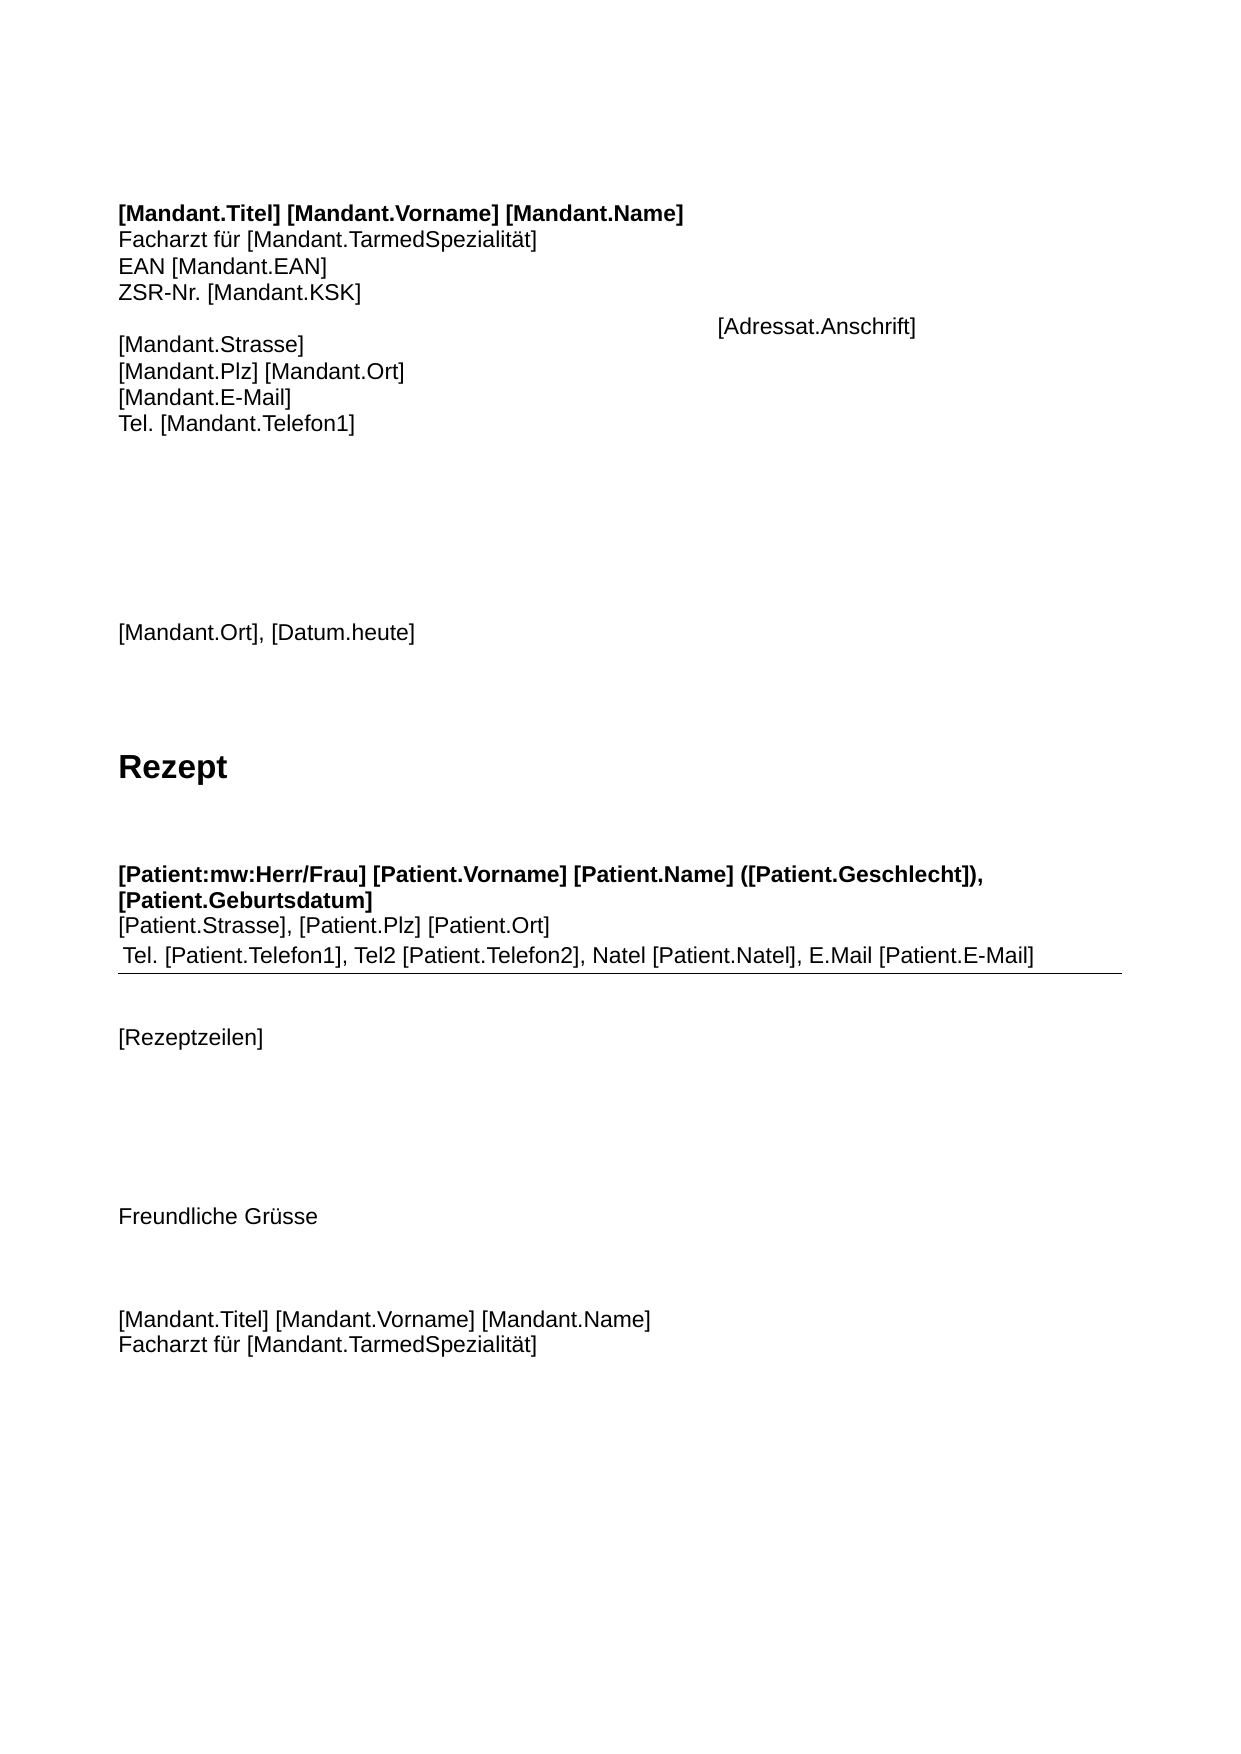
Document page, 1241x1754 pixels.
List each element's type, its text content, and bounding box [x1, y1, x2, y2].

text [Rezeptzeilen] [118, 1024, 1122, 1050]
text [Mandant.Strasse] [118, 332, 717, 358]
text Freundliche Grüsse [118, 1204, 1122, 1229]
text Facharzt für [Mandant.TarmedSpezialität] [118, 227, 1122, 253]
text [Mandant.E-Mail] [118, 385, 717, 410]
text [Mandant.Titel] [Mandant.Vorname] [Mandant.Name] [118, 1306, 1122, 1332]
text [Mandant.Ort], [Datum.heute] [118, 620, 1122, 645]
text ZSR-Nr. [Mandant.KSK] [118, 280, 1122, 305]
text EAN [Mandant.EAN] [118, 253, 1122, 279]
text [Patient.Strasse], [Patient.Plz] [Patient.Ort] [118, 913, 1122, 939]
text [Mandant.Titel] [Mandant.Vorname] [Mandant.Name] [118, 201, 1122, 227]
text [Adressat.Anschrift] [717, 314, 1154, 339]
text [Patient:mw:Herr/Frau] [Patient.Vorname] [Patient.Name] ([Patient.Geschlecht]), [Patient.Geburtsdatum] [118, 862, 1122, 913]
text [Mandant.Plz] [Mandant.Ort] [118, 358, 717, 384]
text Rezept [118, 748, 1122, 785]
text Tel. [Mandant.Telefon1] [118, 411, 717, 437]
text Facharzt für [Mandant.TarmedSpezialität] [118, 1332, 1122, 1358]
text Tel. [Patient.Telefon1], Tel2 [Patient.Telefon2], Natel [Patient.Natel], E.Mail [Patient.E-Mail] [118, 939, 1122, 973]
